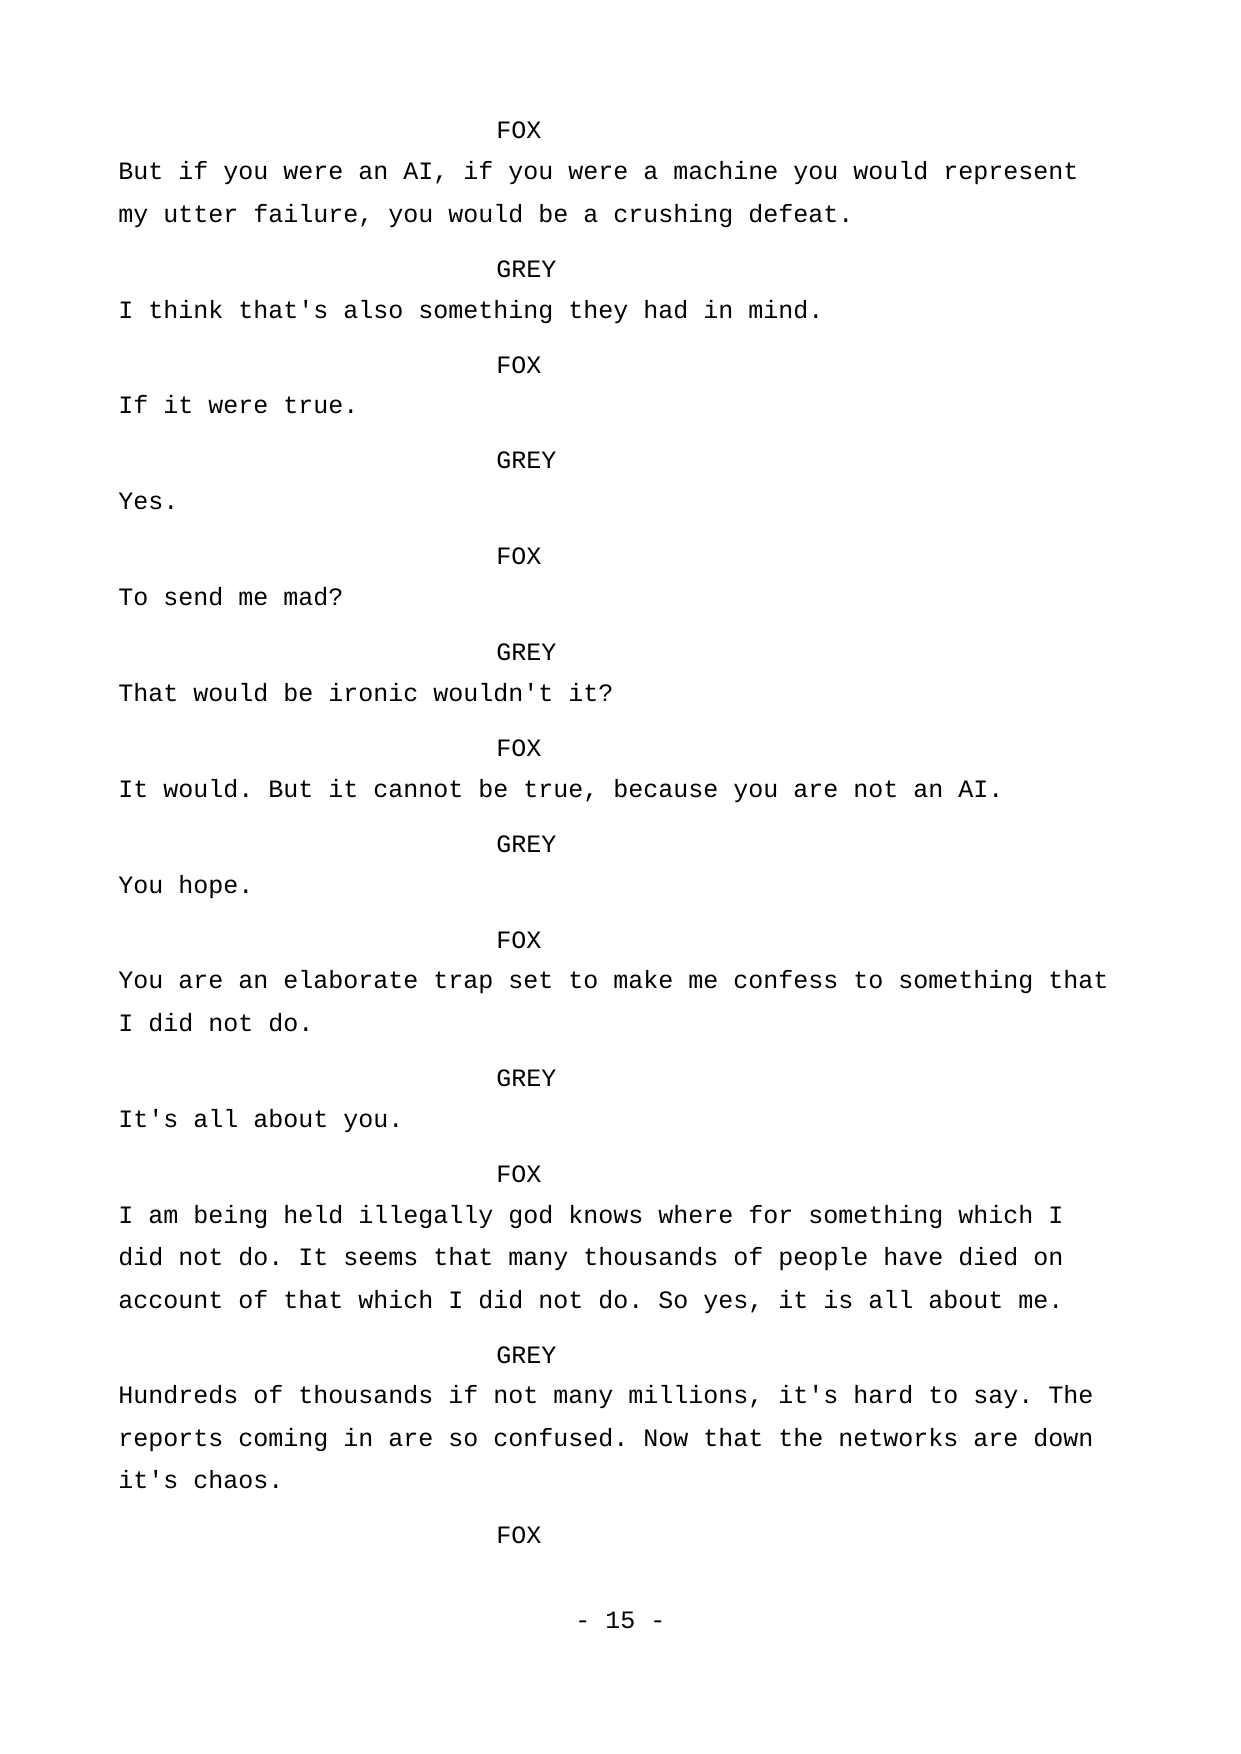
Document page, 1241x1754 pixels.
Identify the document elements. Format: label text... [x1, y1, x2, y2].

text But if you were an AI, if you were a machine you would represent my utter failure, you would be a crushing defeat. [118, 159, 1122, 230]
text Hundreds of thousands if not many millions, it's hard to say. The reports coming in are so confused. Now that the networks are down it's chaos. [118, 1383, 1122, 1496]
text I think that's also something they had in mind. [118, 297, 1122, 326]
text FOX [496, 927, 1122, 956]
text FOX [496, 544, 1122, 572]
text You are an elaborate trap set to make me confess to something that I did not do. [118, 968, 1122, 1039]
text To send me mad? [118, 585, 1122, 613]
text Yes. [118, 489, 1122, 517]
text You hope. [118, 872, 1122, 901]
text GREY [496, 640, 1122, 668]
text FOX [496, 736, 1122, 764]
text It would. But it cannot be true, because you are not an AI. [118, 776, 1122, 805]
text GREY [496, 831, 1122, 860]
text GREY [496, 1342, 1122, 1371]
text That would be ironic wouldn't it? [118, 681, 1122, 709]
text GREY [496, 448, 1122, 476]
text It's all about you. [118, 1106, 1122, 1135]
text If it were true. [118, 393, 1122, 421]
text GREY [496, 256, 1122, 285]
text I am being held illegally god knows where for something which I did not do. It seems that many thousands of people have died on account of that which I did not do. So yes, it is all about me. [118, 1202, 1122, 1316]
text FOX [496, 118, 1122, 146]
text FOX [496, 1161, 1122, 1190]
text FOX [496, 352, 1122, 381]
text GREY [496, 1066, 1122, 1094]
text FOX [496, 1523, 1122, 1551]
